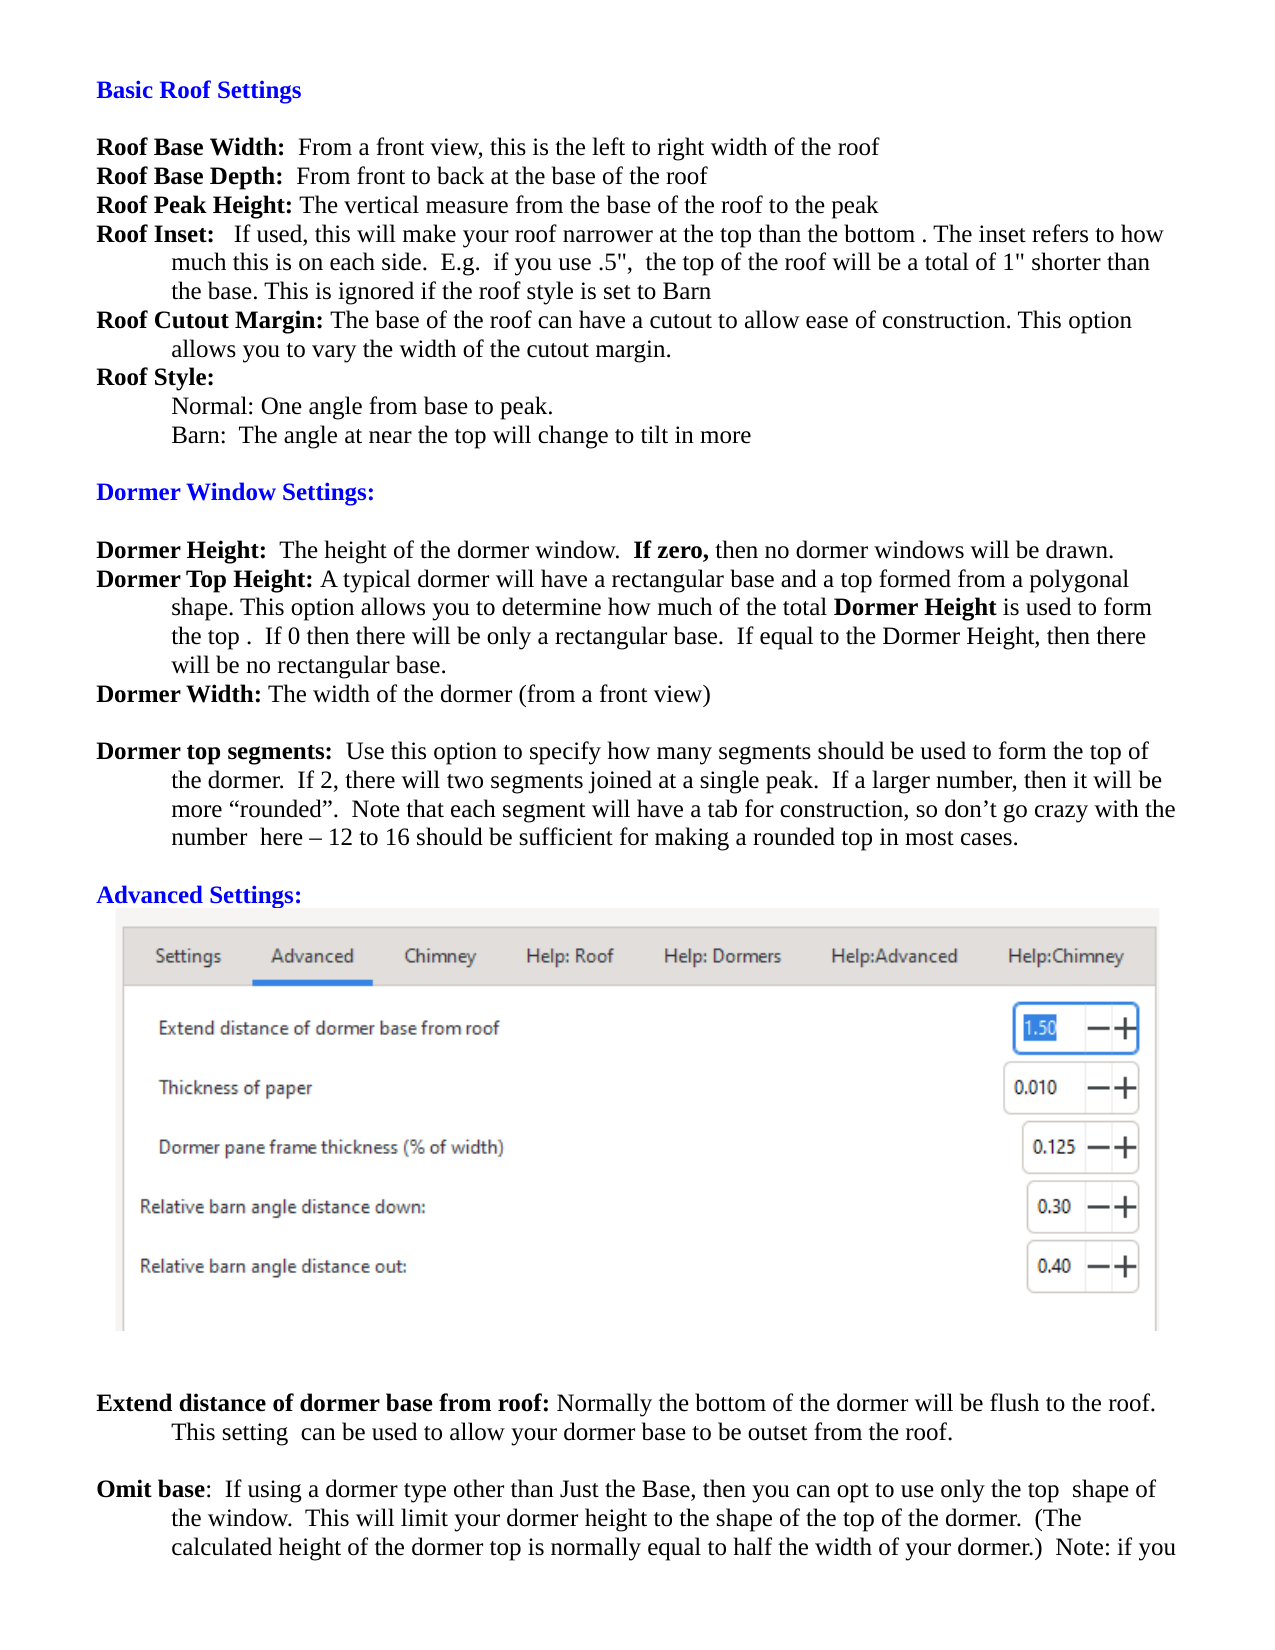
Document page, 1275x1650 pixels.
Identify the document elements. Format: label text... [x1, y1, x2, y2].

text Dormer Top Height: A typical dormer will have a rectangular base and a top formed from a polygonal shape. This option allows you to determine how much of the total Dormer Height is used to form the top . If 0 then there will be only a rectangular base. If equal to the Dormer Height, then there will be no rectangular base. [96, 564, 1179, 679]
text Roof Base Width: From a front view, this is the left to right width of the roof [96, 132, 1179, 161]
picture [115, 908, 1160, 1331]
text Roof Style: Normal: One angle from base to peak. Barn: The angle at near the top will change to tilt in more [96, 362, 1179, 449]
text Roof Inset: If used, this will make your roof narrower at the top than the bottom . The inset refers to how much this is on each side. E.g. if you use .5", the top of the roof will be a total of 1" shorter than the base. This is ignored if the roof style is set to Barn [96, 219, 1179, 305]
text Dormer Width: The width of the dormer (from a front view) [96, 679, 1179, 707]
text Omit base: If using a dormer type other than Just the Base, then you can opt to use only the top shape of the window. This will limit your dormer height to the shape of the top of the dormer. (The calculated height of the dormer top is normally equal to half the width of your dormer.) Note: if you [96, 1474, 1179, 1561]
text Roof Base Depth: From front to back at the base of the roof [96, 161, 1179, 190]
text Dormer Height: The height of the dormer window. If zero, then no dormer windows will be drawn. [96, 535, 1179, 564]
text Dormer top segments: Use this option to specify how many segments should be used to form the top of the dormer. If 2, there will two segments joined at a single peak. If a larger number, then it will be more “rounded”. Note that each segment will have a tab for construction, so don’t go crazy with the number here – 12 to 16 should be sufficient for making a rounded top in most cases. [96, 736, 1179, 851]
text Basic Roof Settings [96, 75, 1179, 104]
text Dormer Window Settings: [96, 477, 1179, 506]
text Advanced Settings: [96, 880, 1179, 909]
text Roof Peak Height: The vertical measure from the base of the roof to the peak [96, 190, 1179, 219]
text Roof Cutout Margin: The base of the roof can have a cutout to allow ease of construction. This option allows you to vary the width of the cutout margin. [96, 305, 1179, 362]
text Extend distance of dormer base from roof: Normally the bottom of the dormer will be flush to the roof. This setting can be used to allow your dormer base to be outset from the roof. [96, 1388, 1179, 1446]
